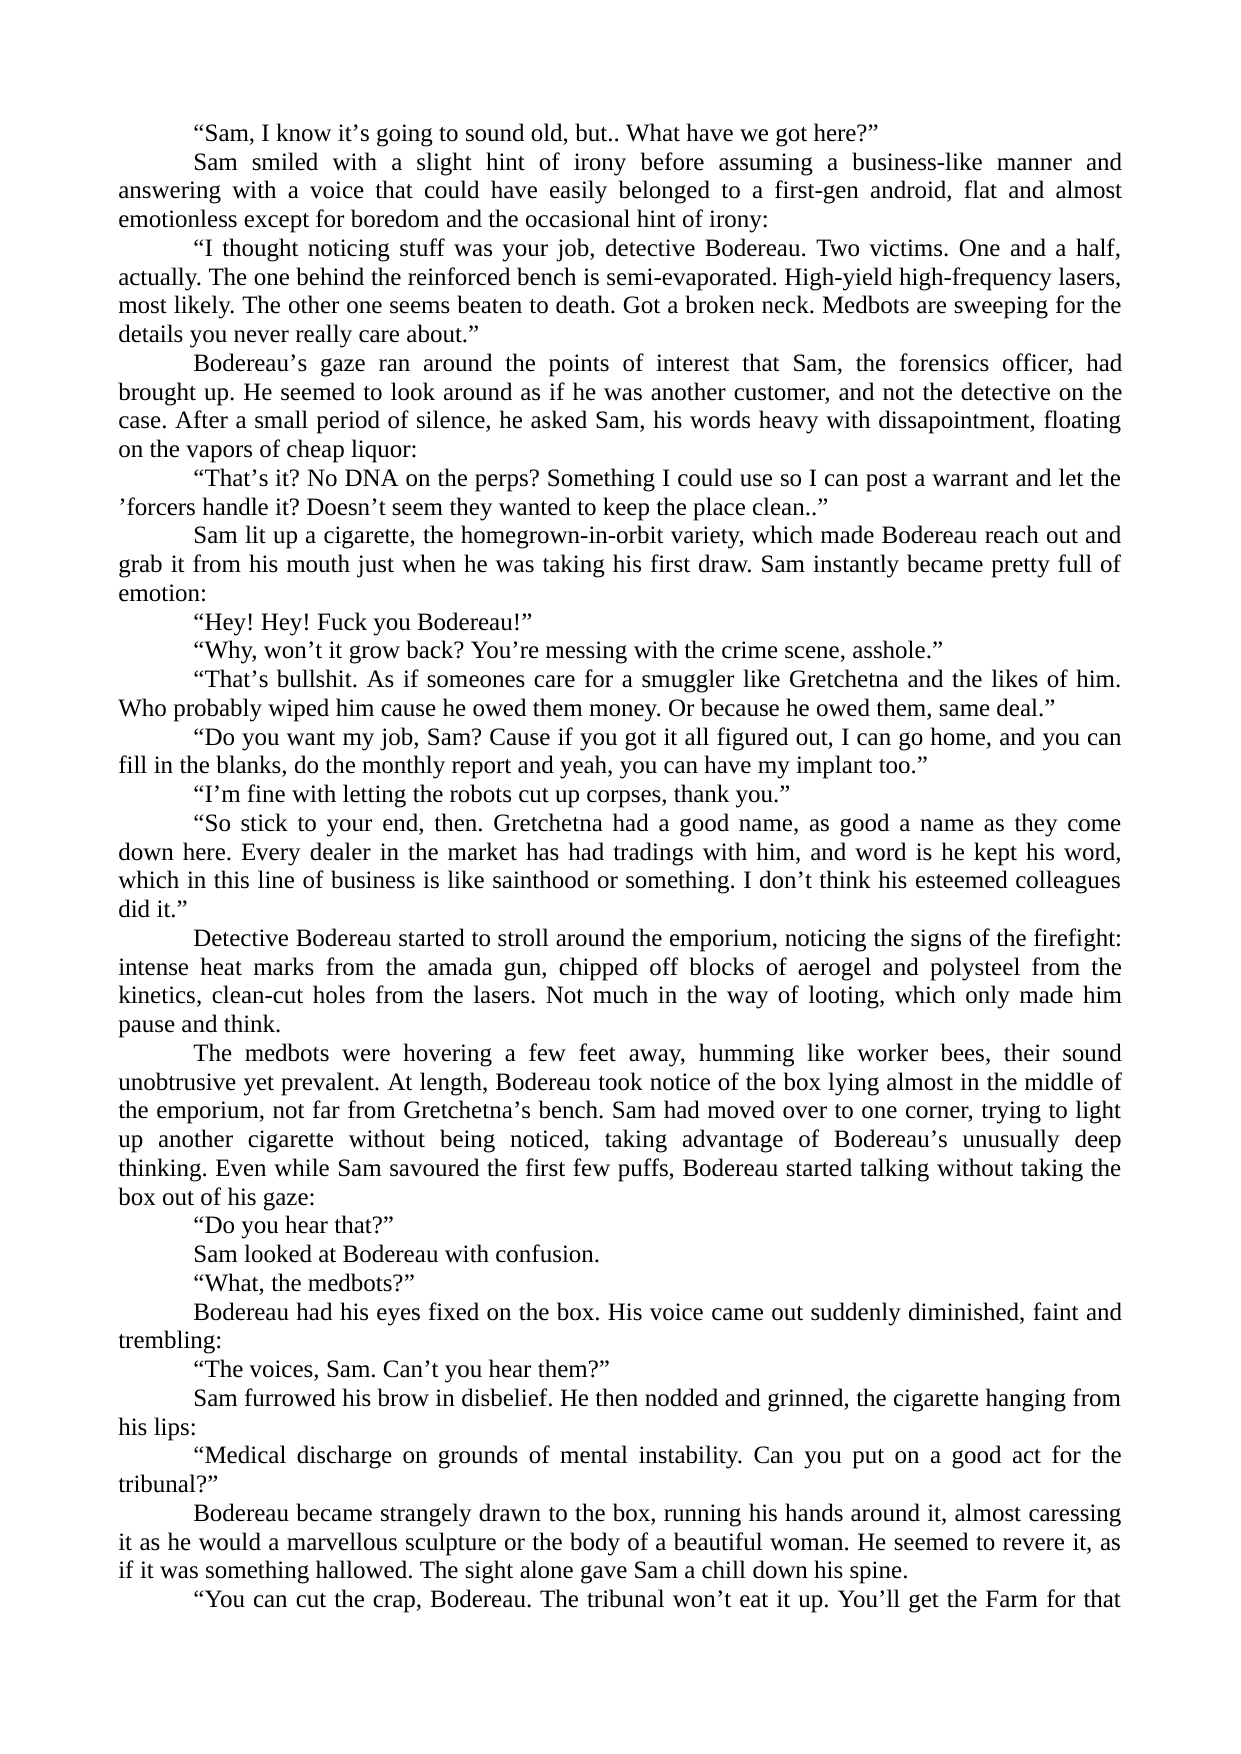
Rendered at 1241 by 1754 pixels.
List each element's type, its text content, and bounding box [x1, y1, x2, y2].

text Sam lit up a cigarette, the homegrown-in-orbit variety, which made Bodereau reach out and grab it from his mouth just when he was taking his first draw. Sam instantly became pretty full of emotion: [118, 521, 1122, 607]
text Bodereau became strangely drawn to the box, running his hands around it, almost caressing it as he would a marvellous sculpture or the body of a beautiful woman. He seemed to revere it, as if it was something hallowed. The sight alone gave Sam a chill down his spine. [118, 1498, 1122, 1584]
text “You can cut the crap, Bodereau. The tribunal won’t eat it up. You’ll get the Farm for that [118, 1584, 1122, 1613]
text Bodereau’s gaze ran around the points of interest that Sam, the forensics officer, had brought up. He seemed to look around as if he was another customer, and not the detective on the case. After a small period of silence, he asked Sam, his words heavy with dissapointment, floating on the vapors of cheap liquor: [118, 348, 1122, 463]
text “I thought noticing stuff was your job, detective Bodereau. Two victims. One and a half, actually. The one behind the reinforced bench is semi-evaporated. High-yield high-frequency lasers, most likely. The other one seems beaten to death. Got a broken neck. Medbots are sweeping for the details you never really care about.” [118, 233, 1122, 348]
text Sam smiled with a slight hint of irony before assuming a business-like manner and answering with a voice that could have easily belonged to a first-gen android, flat and almost emotionless except for boredom and the occasional hint of irony: [118, 147, 1122, 233]
text Detective Bodereau started to stroll around the emporium, noticing the signs of the firefight: intense heat marks from the amada gun, chipped off blocks of aerogel and polysteel from the kinetics, clean-cut holes from the lasers. Not much in the way of looting, which only made him pause and think. [118, 923, 1122, 1038]
text “What, the medbots?” [118, 1268, 1122, 1297]
text “Hey! Hey! Fuck you Bodereau!” [118, 607, 1122, 636]
text “That’s bullshit. As if someones care for a smuggler like Gretchetna and the likes of him. Who probably wiped him cause he owed them money. Or because he owed them, same deal.” [118, 664, 1122, 722]
text Bodereau had his eyes fixed on the box. His voice came out suddenly diminished, faint and trembling: [118, 1297, 1122, 1354]
text “Why, won’t it grow back? You’re messing with the crime scene, asshole.” [118, 636, 1122, 664]
text “I’m fine with letting the robots cut up corpses, thank you.” [118, 779, 1122, 808]
text “Sam, I know it’s going to sound old, but.. What have we got here?” [118, 118, 1122, 147]
text Sam furrowed his brow in disbelief. He then nodded and grinned, the cigarette hanging from his lips: [118, 1383, 1122, 1441]
text “So stick to your end, then. Gretchetna had a good name, as good a name as they come down here. Every dealer in the market has had tradings with him, and word is he kept his word, which in this line of business is like sainthood or something. I don’t think his esteemed colleagues did it.” [118, 808, 1122, 923]
text “Do you want my job, Sam? Cause if you got it all figured out, I can go home, and you can fill in the blanks, do the monthly report and yeah, you can have my implant too.” [118, 722, 1122, 779]
text The medbots were hovering a few feet away, humming like worker bees, their sound unobtrusive yet prevalent. At length, Bodereau took notice of the box lying almost in the middle of the emporium, not far from Gretchetna’s bench. Sam had moved over to one corner, trying to light up another cigarette without being noticed, taking advantage of Bodereau’s unusually deep thinking. Even while Sam savoured the first few puffs, Bodereau started talking without taking the box out of his gaze: [118, 1038, 1122, 1211]
text “That’s it? No DNA on the perps? Something I could use so I can post a warrant and let the ’forcers handle it? Doesn’t seem they wanted to keep the place clean..” [118, 463, 1122, 521]
text Sam looked at Bodereau with confusion. [118, 1239, 1122, 1268]
text “The voices, Sam. Can’t you hear them?” [118, 1354, 1122, 1383]
text “Medical discharge on grounds of mental instability. Can you put on a good act for the tribunal?” [118, 1441, 1122, 1498]
text “Do you hear that?” [118, 1211, 1122, 1239]
